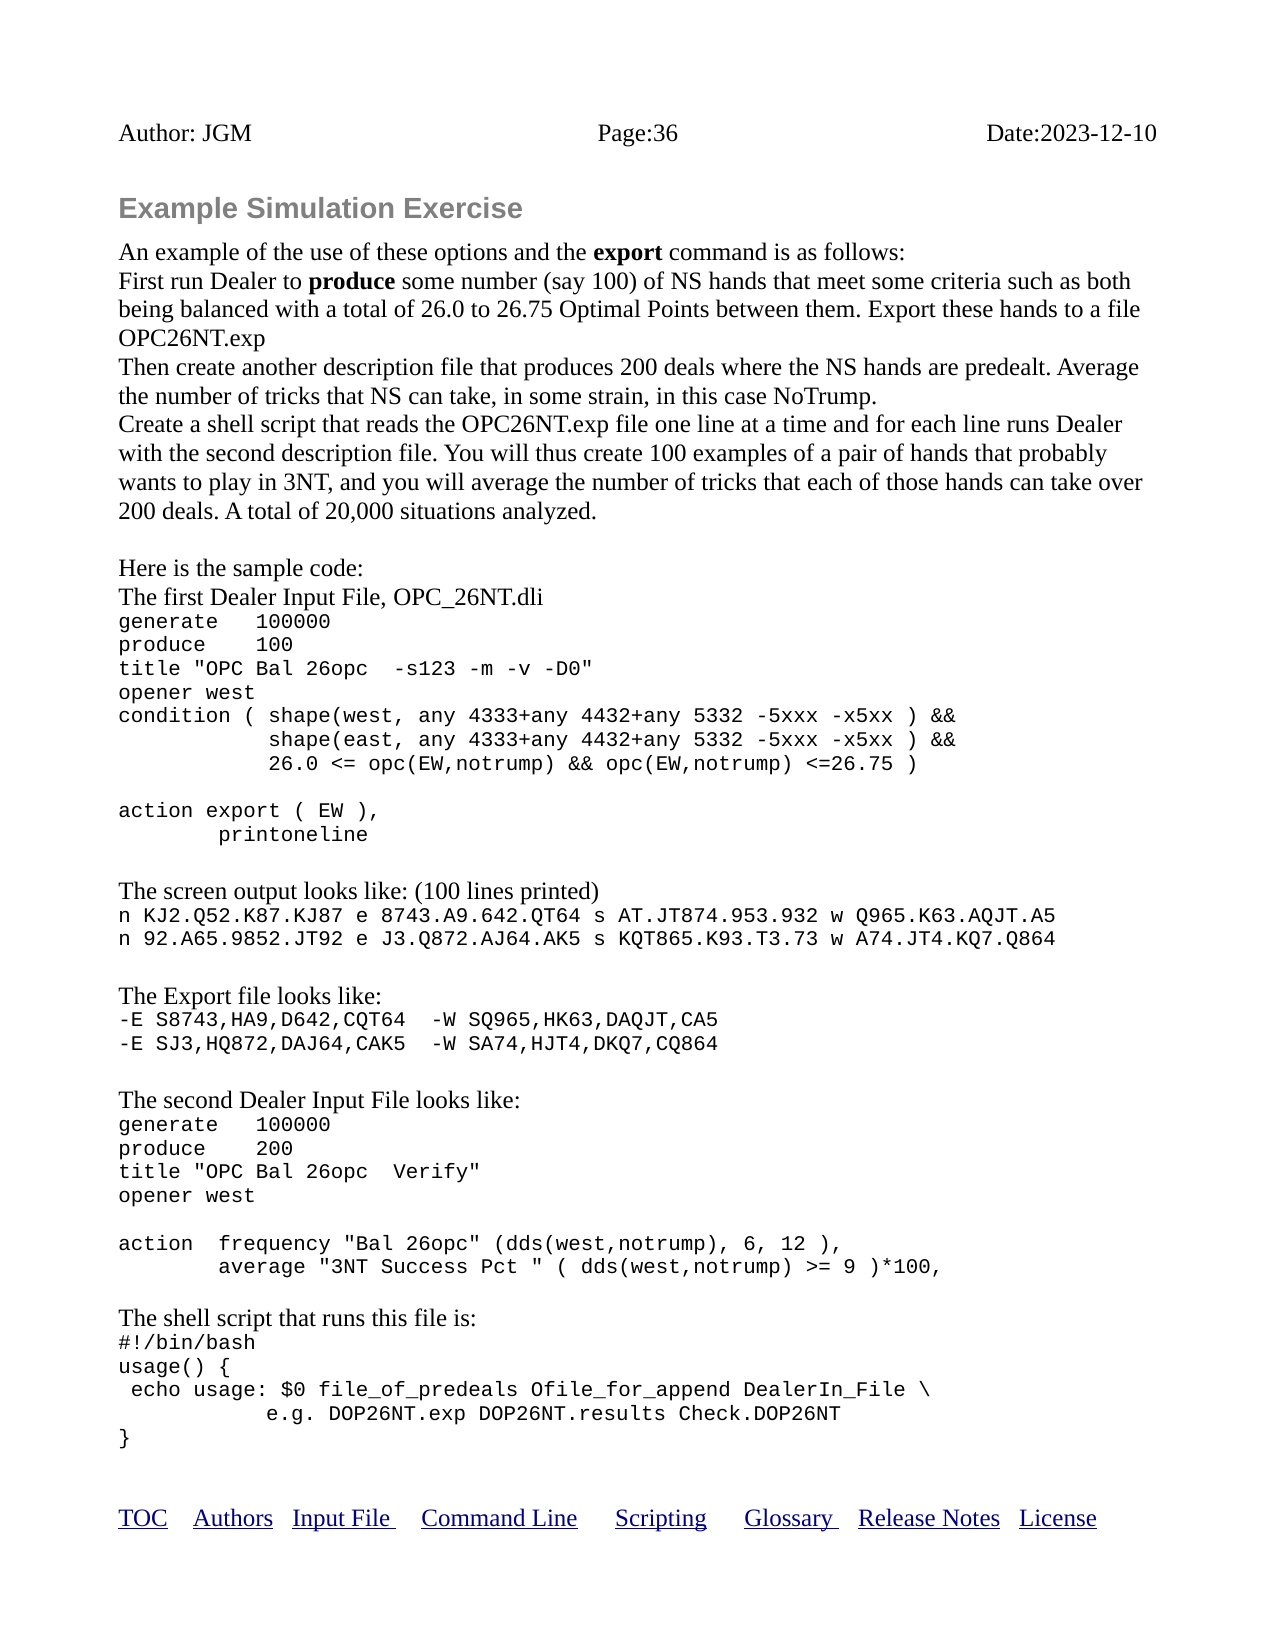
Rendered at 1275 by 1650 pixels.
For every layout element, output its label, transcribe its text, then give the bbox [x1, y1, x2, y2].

text Create a shell script that reads the OPC26NT.exp file one line at a time and for each line runs Dealer with the second description file. You will thus create 100 examples of a pair of hands that probably wants to play in 3NT, and you will average the number of tricks that each of those hands can take over 200 deals. A total of 20,000 situations analyzed. [118, 409, 1157, 524]
text opener west [118, 1185, 1157, 1209]
text action export ( EW ), [118, 800, 1157, 823]
text shape(east, any 4333+any 4432+any 5332 -5xxx -x5xx ) && [118, 729, 1157, 753]
text e.g. DOP26NT.exp DOP26NT.results Check.DOP26NT [118, 1403, 1157, 1427]
text An example of the use of these options and the export command is as follows: [118, 237, 1157, 266]
text n KJ2.Q52.K87.KJ87 e 8743.A9.642.QT64 s AT.JT874.953.932 w Q965.K63.AQJT.A5 [118, 905, 1157, 928]
text The second Dealer Input File looks like: [118, 1086, 1157, 1114]
text -E S8743,HA9,D642,CQT64 -W SQ965,HK63,DAQJT,CA5 [118, 1009, 1157, 1033]
text n 92.A65.9852.JT92 e J3.Q872.AJ64.AK5 s KQT865.K93.T3.73 w A74.JT4.KQ7.Q864 [118, 928, 1157, 952]
text printoneline [118, 823, 1157, 847]
text opener west [118, 682, 1157, 705]
text -E SJ3,HQ872,DAJ64,CAK5 -W SA74,HJT4,DKQ7,CQ864 [118, 1033, 1157, 1057]
text The screen output looks like: (100 lines printed) [118, 876, 1157, 905]
text } [118, 1427, 1157, 1450]
text title "OPC Bal 26opc Verify" [118, 1162, 1157, 1185]
text The shell script that runs this file is: [118, 1303, 1157, 1332]
text generate 100000 [118, 1114, 1157, 1138]
text average "3NT Success Pct " ( dds(west,notrump) >= 9 )*100, [118, 1256, 1157, 1280]
text echo usage: $0 file_of_predeals Ofile_for_append DealerIn_File \ [118, 1379, 1157, 1403]
text action frequency "Bal 26opc" (dds(west,notrump), 6, 12 ), [118, 1232, 1157, 1256]
text produce 200 [118, 1138, 1157, 1162]
text The Export file looks like: [118, 981, 1157, 1009]
text produce 100 [118, 634, 1157, 658]
text First run Dealer to produce some number (say 100) of NS hands that meet some criteria such as both being balanced with a total of 26.0 to 26.75 Optimal Points between them. Export these hands to a file OPC26NT.exp [118, 266, 1157, 352]
text #!/bin/bash [118, 1332, 1157, 1356]
text 26.0 <= opc(EW,notrump) && opc(EW,notrump) <=26.75 ) [118, 753, 1157, 776]
text condition ( shape(west, any 4333+any 4432+any 5332 -5xxx -x5xx ) && [118, 705, 1157, 729]
text usage() { [118, 1356, 1157, 1379]
subtitle Example Simulation Exercise [118, 191, 1157, 224]
text title "OPC Bal 26opc -s123 -m -v -D0" [118, 658, 1157, 682]
text Here is the sample code: [118, 553, 1157, 582]
text Then create another description file that produces 200 deals where the NS hands are predealt. Average the number of tricks that NS can take, in some strain, in this case NoTrump. [118, 352, 1157, 409]
text The first Dealer Input File, OPC_26NT.dli [118, 582, 1157, 611]
text generate 100000 [118, 611, 1157, 634]
